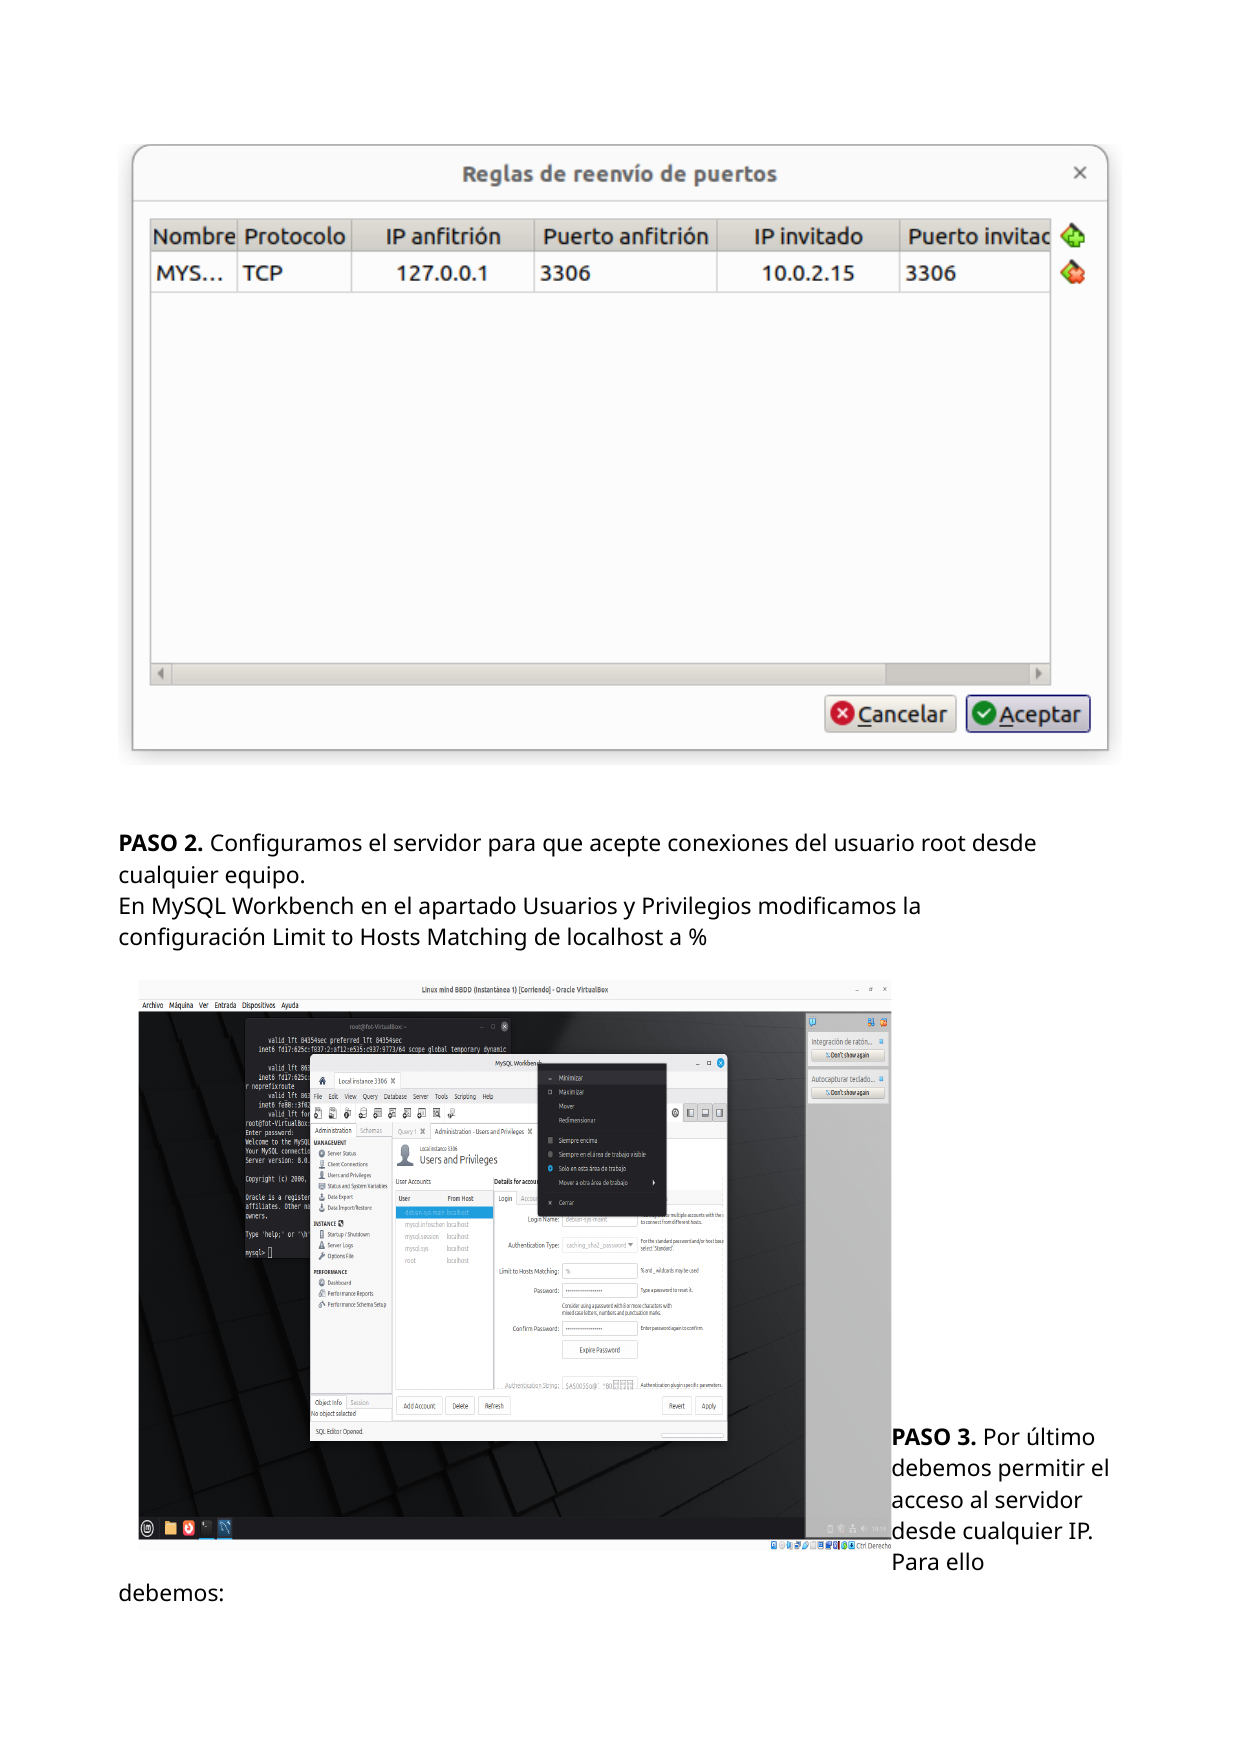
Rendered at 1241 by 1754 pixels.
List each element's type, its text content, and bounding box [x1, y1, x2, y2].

text En MySQL Workbench en el apartado Usuarios y Privilegios modificamos la [118, 890, 1122, 921]
text debemos: [118, 1577, 1122, 1608]
text configuración Limit to Hosts Matching de localhost a % [118, 921, 1122, 952]
picture [138, 979, 892, 1551]
text cualquier equipo. [118, 858, 1122, 890]
text PASO 3. Por último debemos permitir el acceso al servidor desde cualquier IP. Para ello [118, 1421, 1122, 1577]
picture [118, 144, 1123, 765]
text PASO 2. Configuramos el servidor para que acepte conexiones del usuario root desde [118, 827, 1122, 858]
